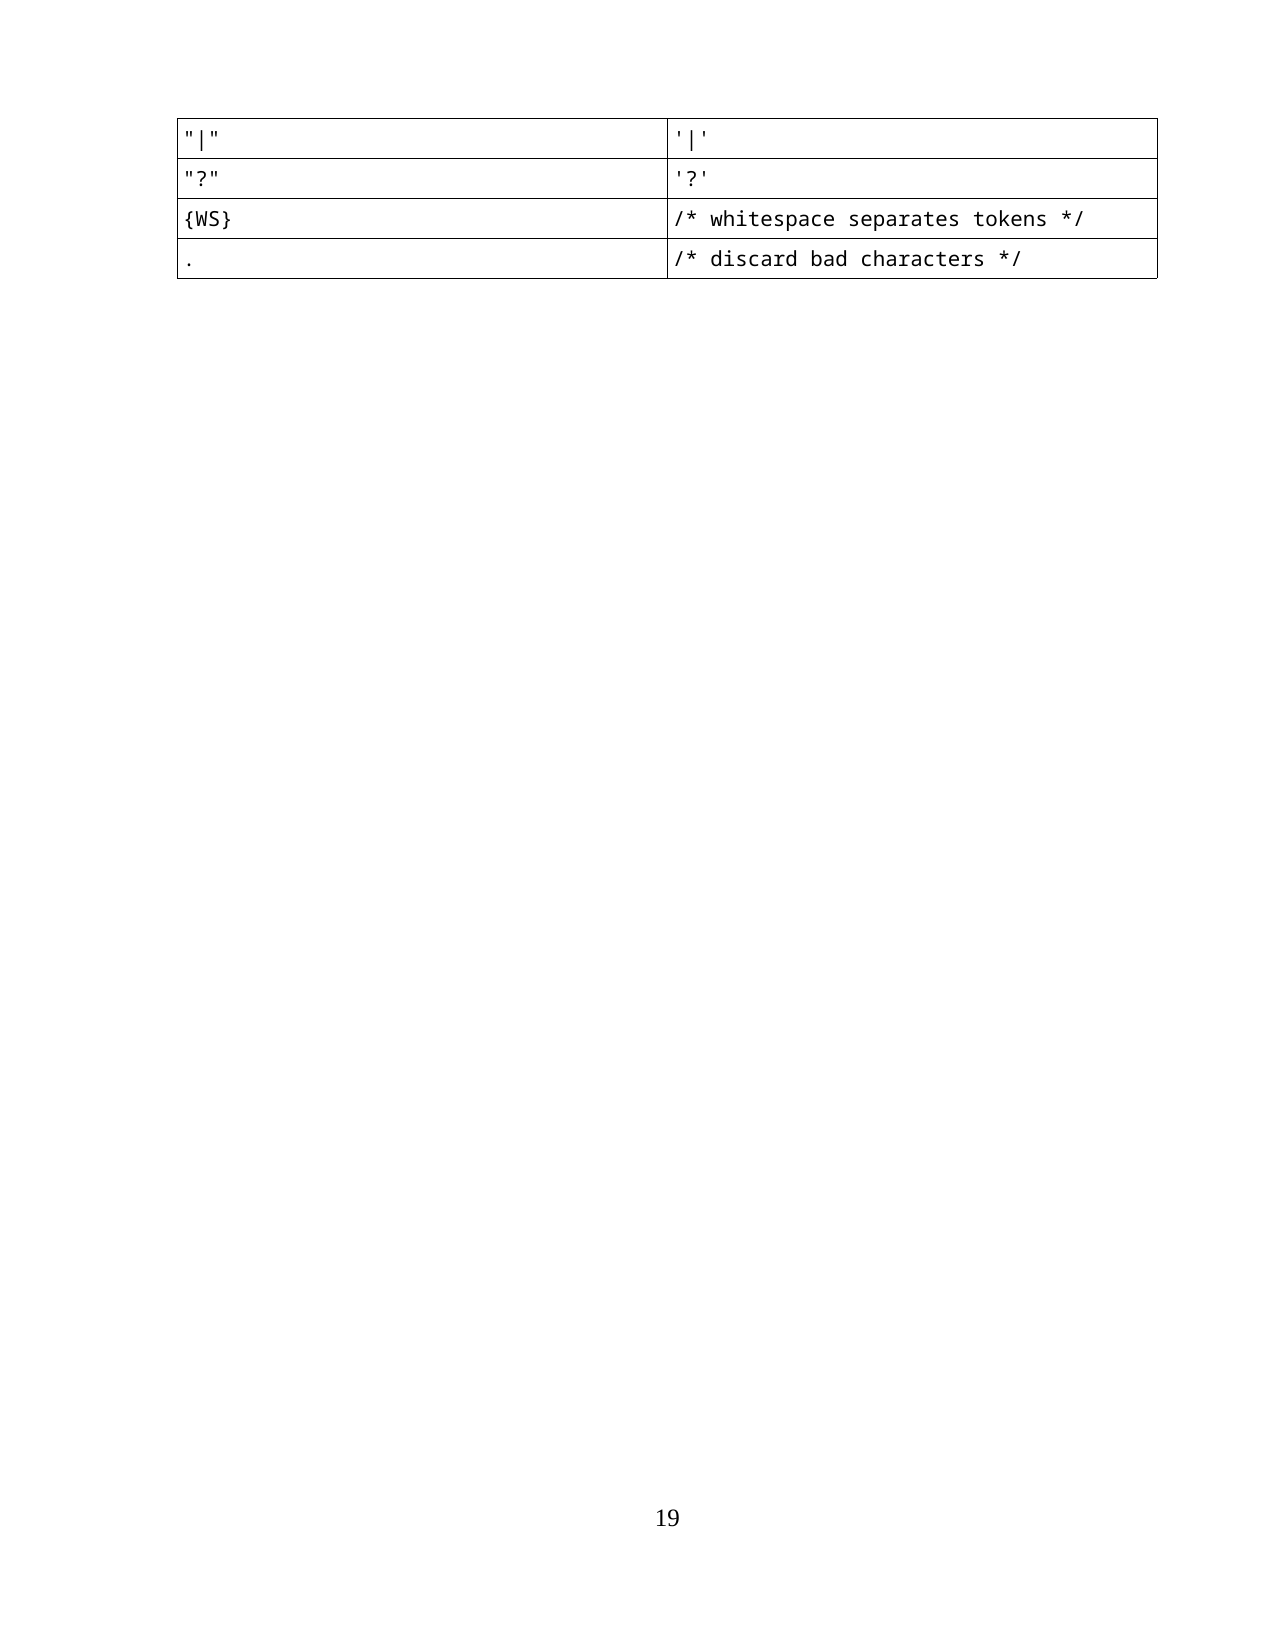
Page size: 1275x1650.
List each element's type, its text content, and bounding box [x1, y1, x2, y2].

table_cell '?' [668, 159, 1157, 198]
table_cell /* discard bad characters */ [668, 239, 1157, 278]
table_cell '|' [668, 119, 1157, 158]
table_cell "|" [178, 119, 667, 158]
table_cell {WS} [178, 199, 667, 238]
table_cell . [178, 239, 667, 278]
table_cell /* whitespace separates tokens */ [668, 199, 1157, 238]
table_cell "?" [178, 159, 667, 198]
